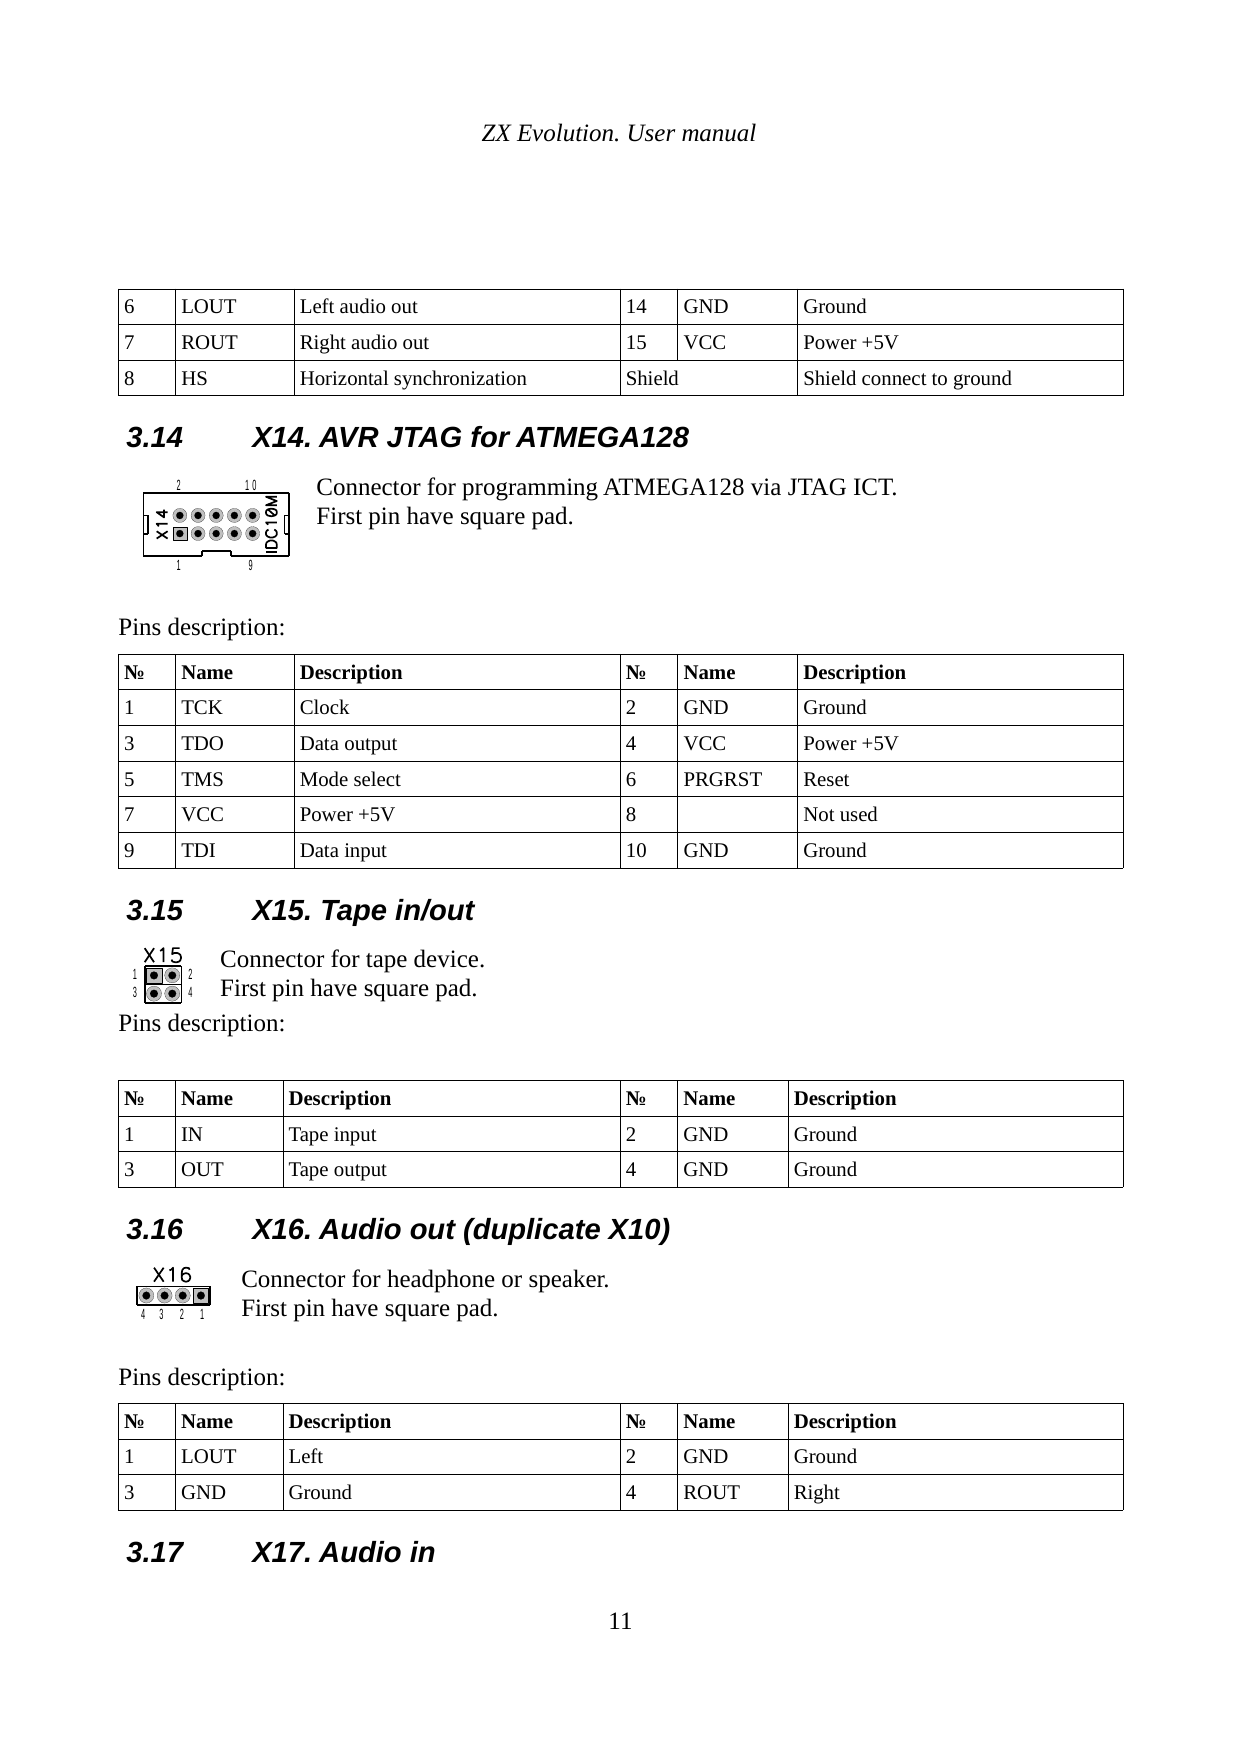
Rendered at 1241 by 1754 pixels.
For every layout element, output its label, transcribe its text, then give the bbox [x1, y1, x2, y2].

table_cell 3 [119, 1152, 175, 1187]
table_header [118, 1258, 235, 1362]
table_cell LOUT [176, 1440, 283, 1474]
table_cell Ground [789, 1152, 1123, 1187]
table_cell 7 [119, 325, 175, 360]
table_cell Not used [798, 797, 1123, 832]
table_header № [621, 1404, 677, 1439]
table_cell Clock [295, 690, 620, 725]
table_header [118, 467, 311, 612]
subtitle X14. AVR JTAG for ATMEGA128 [118, 421, 1122, 454]
table_cell Left audio out [295, 290, 620, 324]
table_cell ROUT [678, 1475, 788, 1510]
table_header Name [176, 1081, 283, 1116]
table_cell GND [176, 1475, 283, 1510]
table_cell 4 [621, 1475, 677, 1510]
table_header № [621, 655, 677, 689]
table_header Description [789, 1081, 1123, 1116]
text Pins description: [118, 1362, 1122, 1391]
table_cell [678, 797, 797, 832]
table_cell 6 [119, 290, 175, 324]
table_header № [119, 1404, 175, 1439]
table_cell Ground [284, 1475, 620, 1510]
table_cell Tape output [284, 1152, 620, 1187]
table_cell 4 [621, 1152, 677, 1187]
table_cell TDO [176, 726, 294, 761]
table_cell 8 [621, 797, 677, 832]
table_cell 15 [621, 325, 677, 360]
text Pins description: [118, 612, 1122, 641]
table_cell Left [284, 1440, 620, 1474]
table_cell Right [789, 1475, 1123, 1510]
table_header Description [284, 1404, 620, 1439]
table_header Connector for programming ATMEGA128 via JTAG ICT. First pin have square pad. [311, 467, 1123, 612]
table_cell 14 [621, 290, 677, 324]
table_cell TDI [176, 833, 294, 867]
table_cell Data input [295, 833, 620, 867]
table_cell Shield connect to ground [798, 361, 1123, 395]
table_cell 1 [119, 1117, 175, 1151]
table_header Connector for headphone or speaker. First pin have square pad. [235, 1258, 1123, 1362]
table_header Description [284, 1081, 620, 1116]
table_cell Horizontal synchronization [295, 361, 620, 395]
table_header Connector for tape device. First pin have square pad. [214, 939, 1123, 1008]
table_cell 10 [621, 833, 677, 867]
subtitle X17. Audio in [118, 1535, 1122, 1568]
table_cell GND [678, 690, 797, 725]
table_cell Ground [798, 290, 1123, 324]
table_cell 4 [621, 726, 677, 761]
table_cell Reset [798, 762, 1123, 796]
table_cell 3 [119, 726, 175, 761]
table_cell VCC [678, 325, 797, 360]
table_header Name [678, 1081, 788, 1116]
table_header Description [295, 655, 620, 689]
table_cell Mode select [295, 762, 620, 796]
table_cell 9 [119, 833, 175, 867]
table_cell TMS [176, 762, 294, 796]
table_cell Power +5V [295, 797, 620, 832]
table_cell 5 [119, 762, 175, 796]
table_cell Power +5V [798, 726, 1123, 761]
table_header № [119, 655, 175, 689]
table_cell Ground [789, 1440, 1123, 1474]
table_cell GND [678, 1152, 788, 1187]
table_cell ROUT [176, 325, 294, 360]
table_cell Shield [621, 361, 797, 395]
table_cell HS [176, 361, 294, 395]
table_header Description [798, 655, 1123, 689]
table_cell PRGRST [678, 762, 797, 796]
table_cell LOUT [176, 290, 294, 324]
table_header Name [176, 1404, 283, 1439]
text Pins description: [118, 1008, 1122, 1037]
table_cell 3 [119, 1475, 175, 1510]
table_cell GND [678, 1440, 788, 1474]
table_cell OUT [176, 1152, 283, 1187]
subtitle X16. Audio out (duplicate X10) [118, 1212, 1122, 1246]
table_cell VCC [678, 726, 797, 761]
table_cell Data output [295, 726, 620, 761]
table_header Name [678, 1404, 788, 1439]
table_header Name [678, 655, 797, 689]
table_cell VCC [176, 797, 294, 832]
table_cell 7 [119, 797, 175, 832]
table_cell 6 [621, 762, 677, 796]
table_header № [119, 1081, 175, 1116]
table_cell Power +5V [798, 325, 1123, 360]
table_cell Tape input [284, 1117, 620, 1151]
table_cell 2 [621, 690, 677, 725]
table_cell IN [176, 1117, 283, 1151]
subtitle X15. Tape in/out [118, 893, 1122, 926]
table_cell GND [678, 1117, 788, 1151]
table_cell 2 [621, 1117, 677, 1151]
table_cell 2 [621, 1440, 677, 1474]
table_header [118, 939, 214, 1008]
table_header Name [176, 655, 294, 689]
table_cell 1 [119, 690, 175, 725]
table_cell Ground [798, 690, 1123, 725]
table_header № [621, 1081, 677, 1116]
table_header Description [789, 1404, 1123, 1439]
table_cell 8 [119, 361, 175, 395]
table_cell TCK [176, 690, 294, 725]
table_cell 1 [119, 1440, 175, 1474]
table_cell Right audio out [295, 325, 620, 360]
table_cell GND [678, 290, 797, 324]
table_cell Ground [798, 833, 1123, 867]
table_cell Ground [789, 1117, 1123, 1151]
table_cell GND [678, 833, 797, 867]
